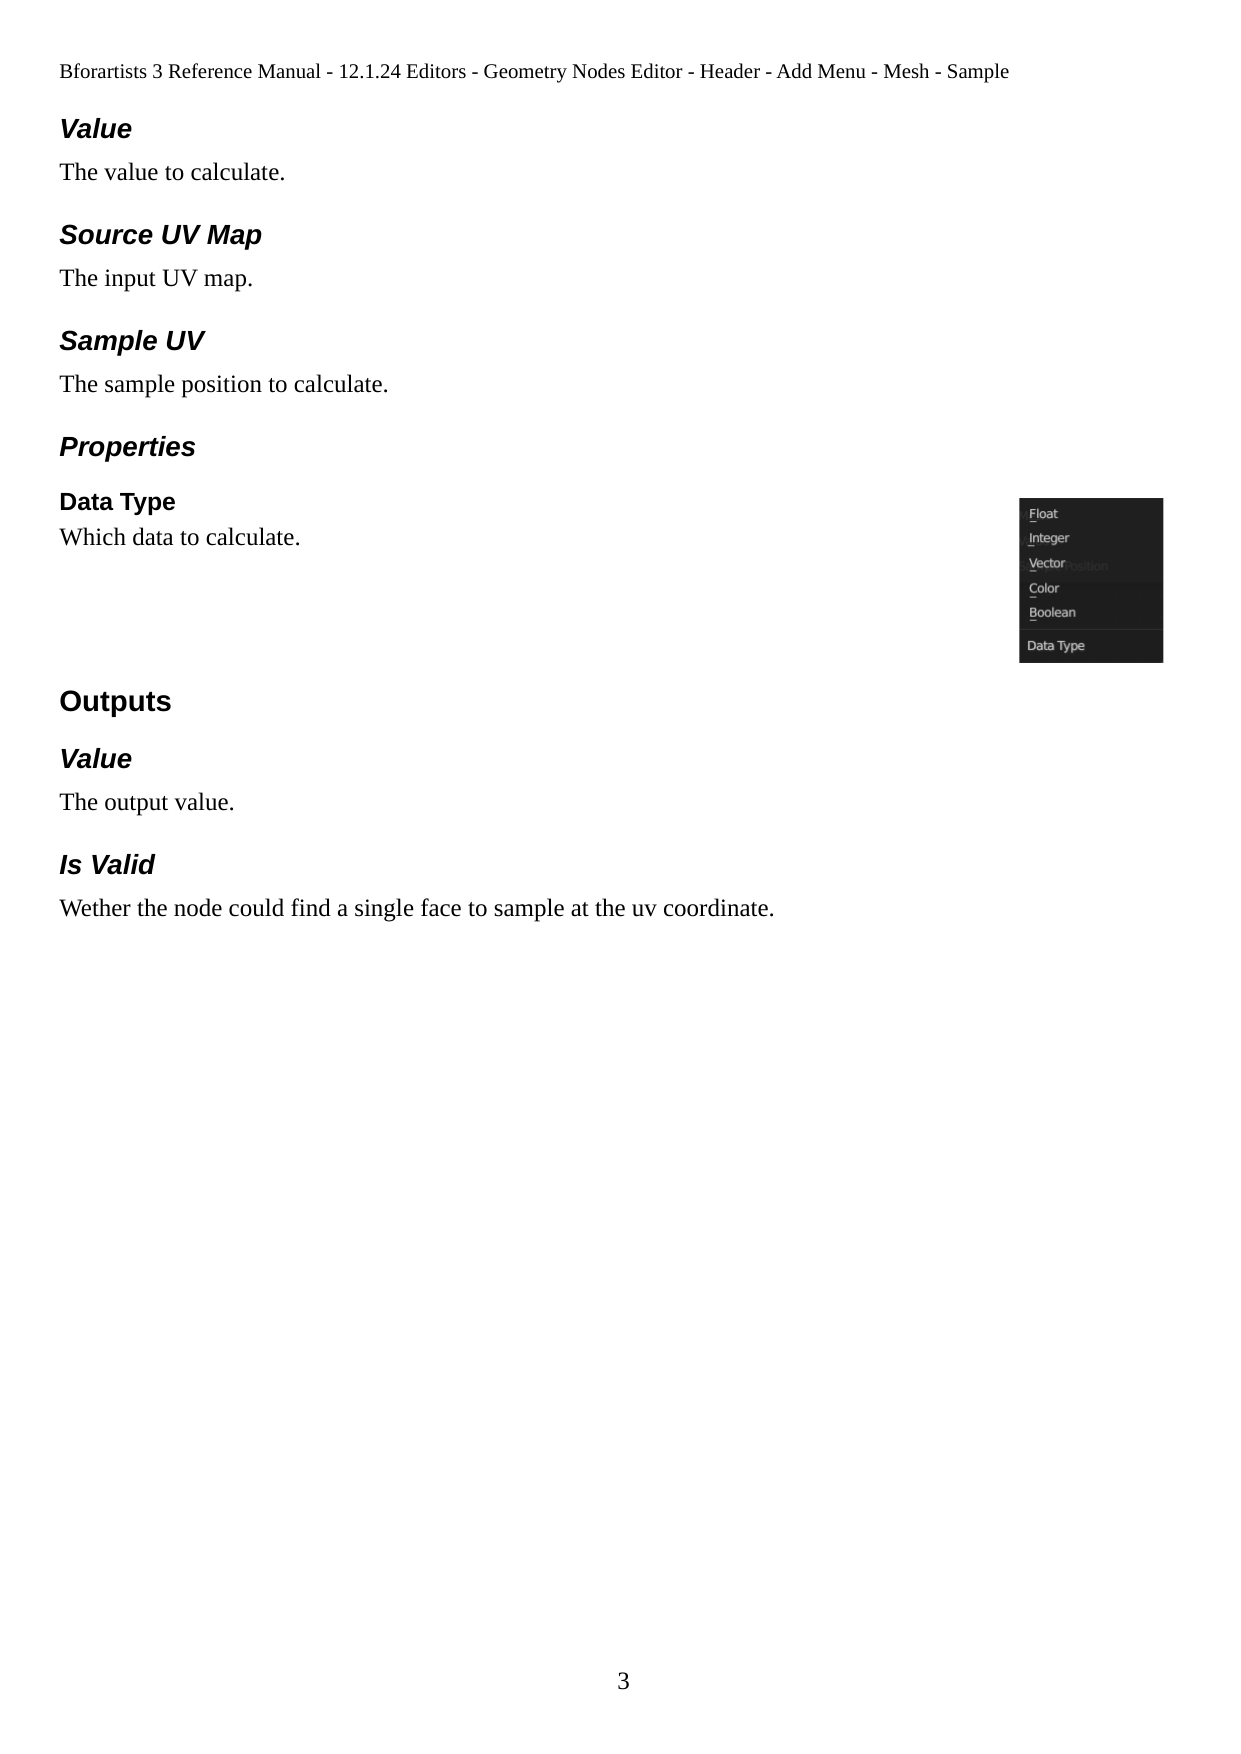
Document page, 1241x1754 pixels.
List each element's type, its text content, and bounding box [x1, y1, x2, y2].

picture [1019, 498, 1164, 663]
subtitle Properties [59, 430, 1181, 462]
subtitle Value [59, 743, 1181, 774]
subtitle Source UV Map [59, 218, 1181, 250]
subtitle Sample UV [59, 324, 1181, 356]
text The sample position to calculate. [59, 369, 1181, 398]
text Which data to calculate. [59, 522, 1019, 551]
subtitle Is Valid [59, 848, 1181, 880]
text The value to calculate. [59, 157, 1181, 186]
text Wether the node could find a single face to sample at the uv coordinate. [59, 893, 1181, 922]
text [1164, 522, 1181, 551]
subtitle Outputs [59, 684, 1181, 718]
text The output value. [59, 787, 1181, 816]
subtitle Value [59, 113, 1181, 144]
text The input UV map. [59, 263, 1181, 292]
subtitle Data Type [59, 487, 1181, 516]
